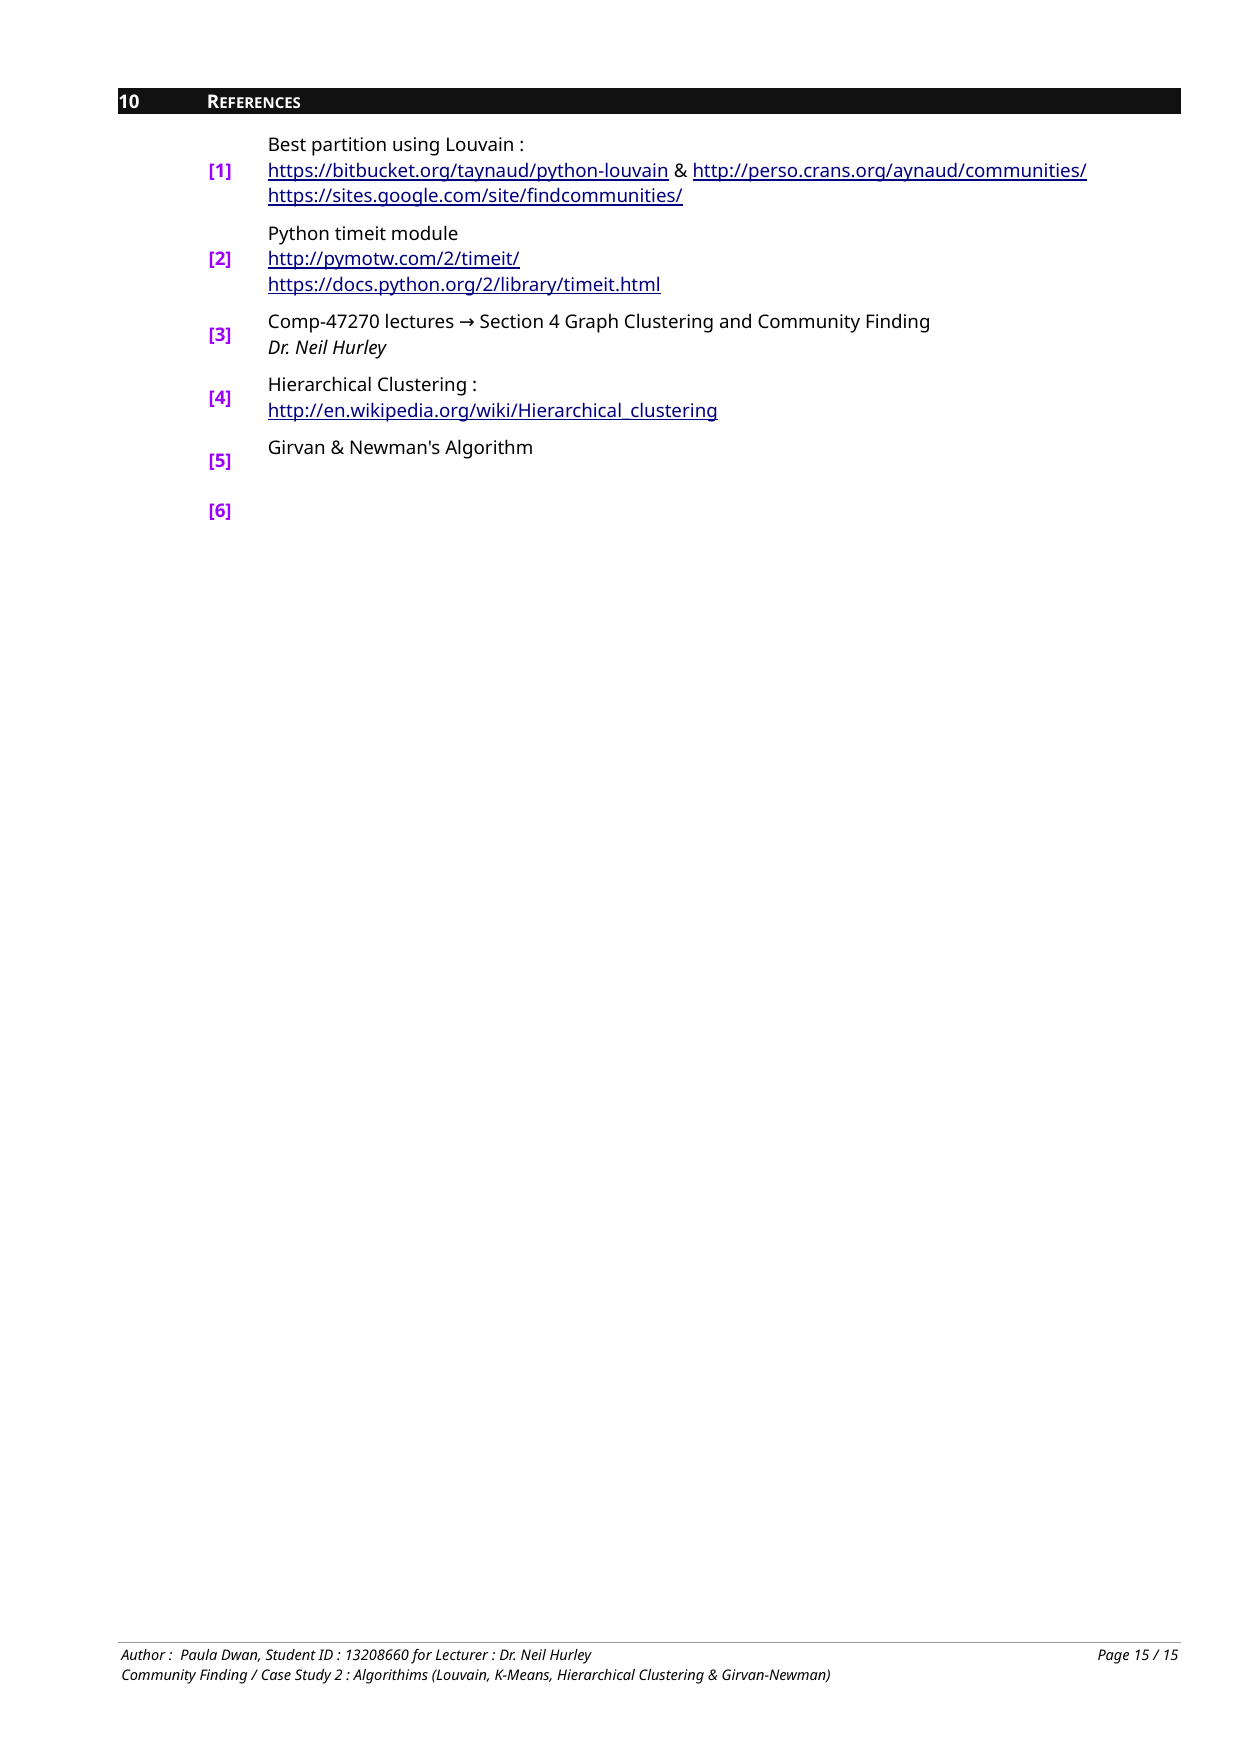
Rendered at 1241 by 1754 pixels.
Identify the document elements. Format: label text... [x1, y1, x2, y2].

subtitle References [118, 88, 1181, 114]
table_cell [2] [208, 214, 268, 303]
table_cell Comp-47270 lectures → Section 4 Graph Clustering and Community Finding Dr. Neil Hurley [268, 303, 1182, 366]
table_cell [5] [208, 429, 268, 491]
table_cell Girvan & Newman's Algorithm [268, 429, 1182, 491]
table_header [1] [208, 126, 268, 214]
table_header Best partition using Louvain : https://bitbucket.org/taynaud/python-louvain & http://perso.crans.org/aynaud/communities/ https://sites.google.com/site/findcommunities/ [268, 126, 1182, 214]
table_cell [3] [208, 303, 268, 366]
table_cell [6] [208, 491, 268, 529]
table_cell [268, 491, 1182, 529]
table_cell Hierarchical Clustering : http://en.wikipedia.org/wiki/Hierarchical_clustering [268, 366, 1182, 428]
table_cell Python timeit module http://pymotw.com/2/timeit/ https://docs.python.org/2/library/timeit.html [268, 214, 1182, 303]
table_cell [4] [208, 366, 268, 428]
